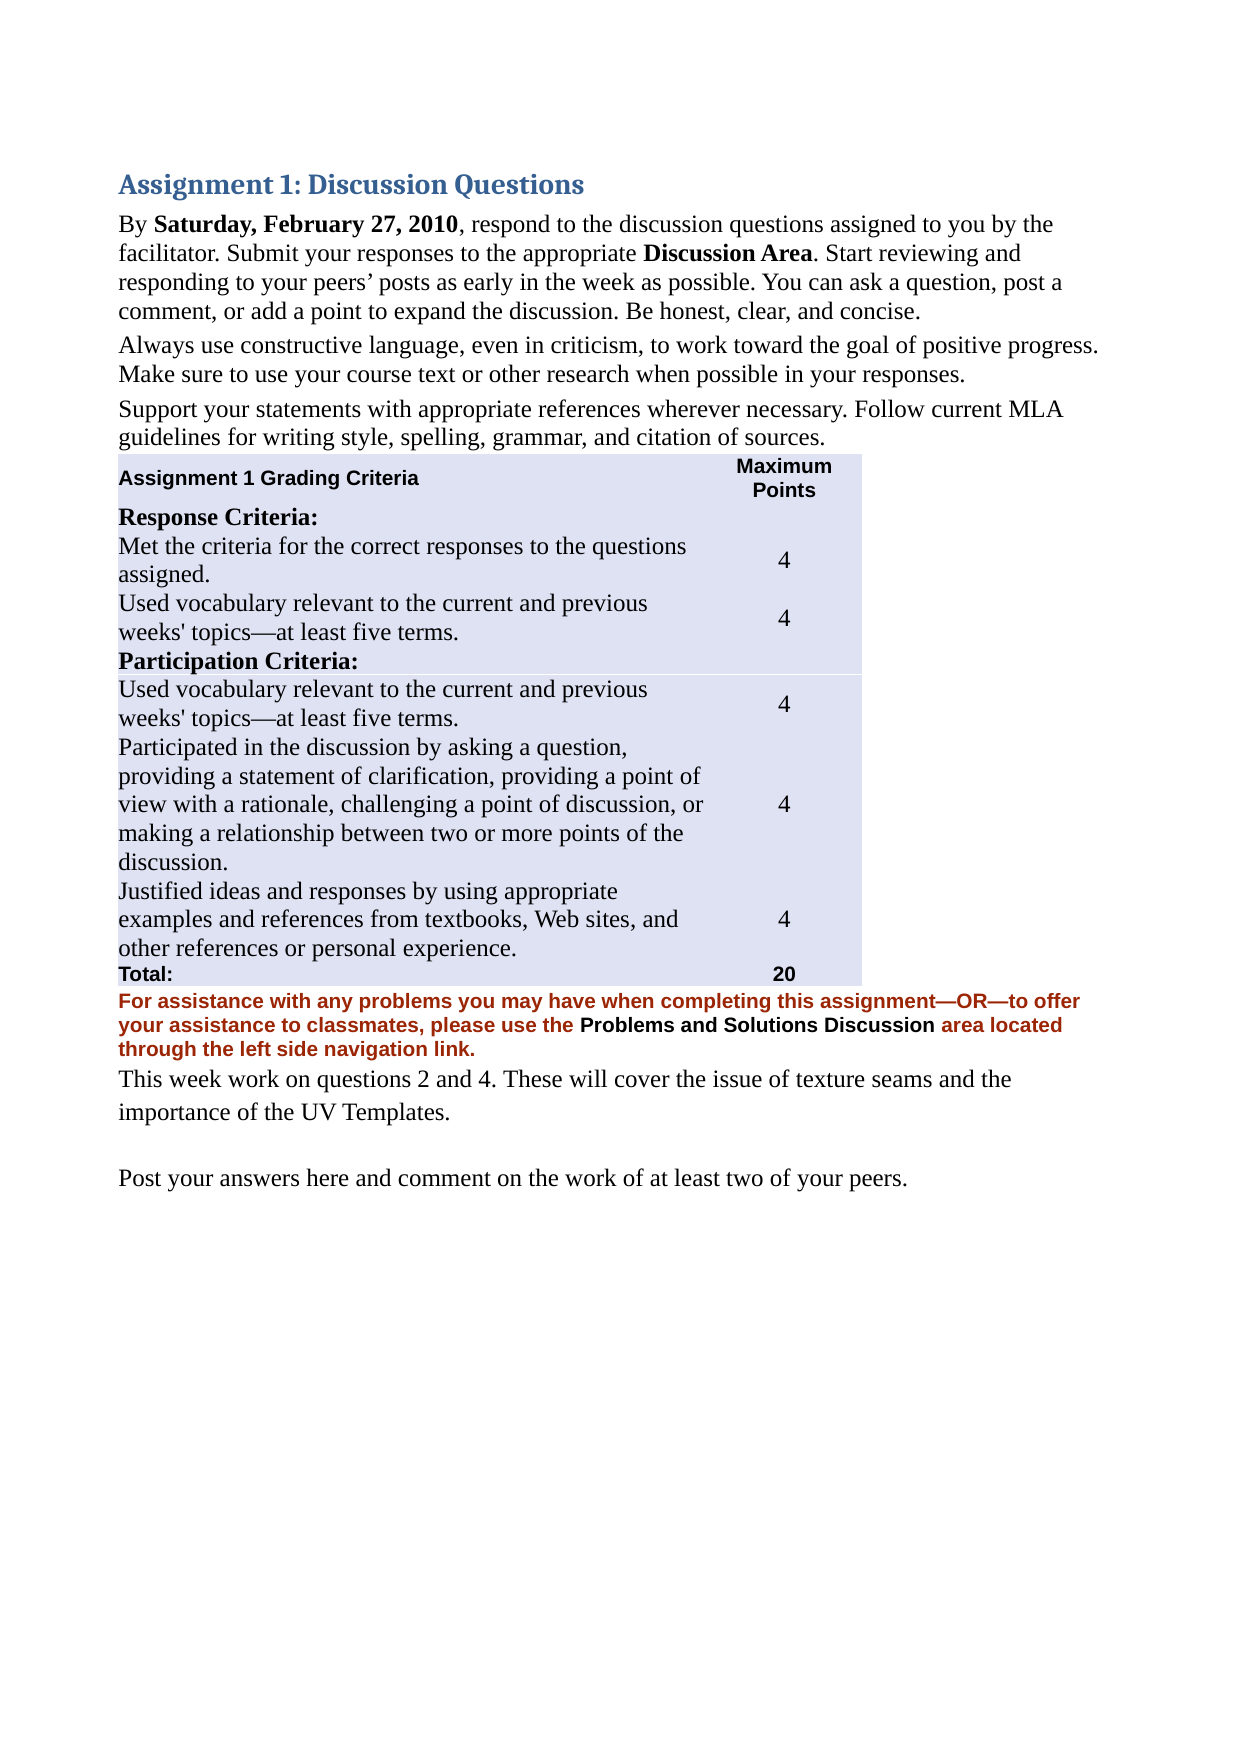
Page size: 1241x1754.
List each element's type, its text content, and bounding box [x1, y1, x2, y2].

text Always use constructive language, even in criticism, to work toward the goal of positive progress. Make sure to use your course text or other research when possible in your responses. [118, 330, 1122, 388]
table_cell 4 [706, 588, 862, 646]
table_cell 20 [706, 962, 862, 986]
table_cell 4 [706, 876, 862, 962]
table_cell Met the criteria for the correct responses to the questions assigned. [118, 531, 706, 588]
text For assistance with any problems you may have when completing this assignment—OR—to offer your assistance to classmates, please use the Problems and Solutions Discussion area located through the left side navigation link. [118, 989, 1122, 1061]
text Support your statements with appropriate references wherever necessary. Follow current MLA guidelines for writing style, spelling, grammar, and citation of sources. [118, 394, 1122, 451]
text By Saturday, February 27, 2010, respond to the discussion questions assigned to you by the facilitator. Submit your responses to the appropriate Discussion Area. Start reviewing and responding to your peers’ posts as early in the week as possible. You can ask a question, post a comment, or add a point to expand the discussion. Be honest, clear, and concise. [118, 209, 1122, 324]
table_cell Used vocabulary relevant to the current and previous weeks' topics—at least five terms. [118, 675, 706, 732]
table_cell 4 [706, 531, 862, 588]
text This week work on questions 2 and 4. These will cover the issue of texture seams and the importance of the UV Templates. Post your answers here and comment on the work of at least two of your peers. [118, 1064, 1122, 1192]
table_cell Participated in the discussion by asking a question, providing a statement of clarification, providing a point of view with a rationale, challenging a point of discussion, or making a relationship between two or more points of the discussion. [118, 732, 706, 876]
table_cell Response Criteria: [118, 502, 862, 531]
table_header Maximum Points [706, 454, 862, 502]
subtitle Assignment 1: Discussion Questions [118, 168, 1122, 202]
table_cell 4 [706, 675, 862, 732]
table_header Assignment 1 Grading Criteria [118, 454, 706, 502]
table_cell 4 [706, 732, 862, 876]
table_cell Used vocabulary relevant to the current and previous weeks' topics—at least five terms. [118, 588, 706, 646]
table_cell Total: [118, 962, 706, 986]
table_cell Justified ideas and responses by using appropriate examples and references from textbooks, Web sites, and other references or personal experience. [118, 876, 706, 962]
table_cell Participation Criteria: [118, 646, 862, 674]
